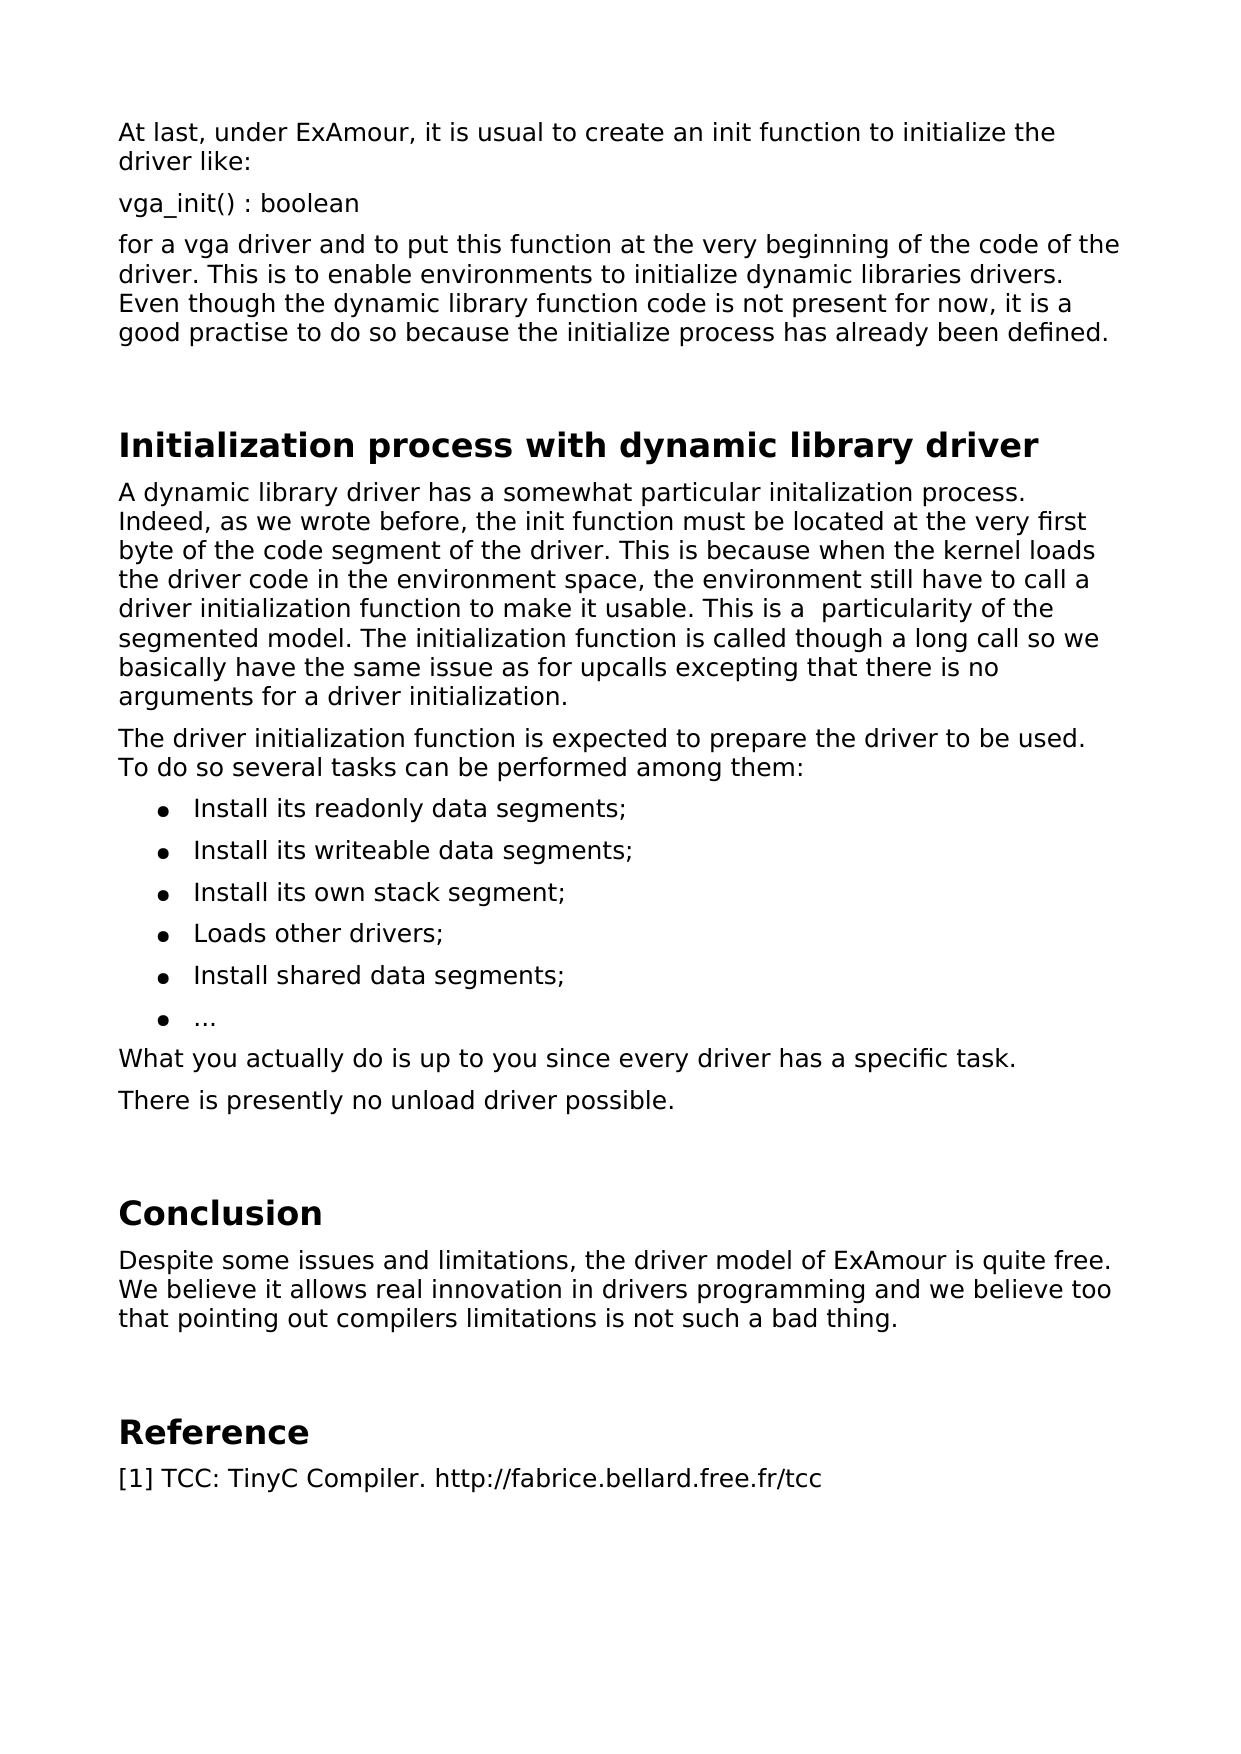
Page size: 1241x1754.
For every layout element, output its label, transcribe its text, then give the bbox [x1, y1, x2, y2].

subtitle Reference [118, 1413, 1122, 1452]
list Loads other drivers; [156, 920, 1122, 949]
list ... [156, 1003, 1122, 1032]
text The driver initialization function is expected to prepare the driver to be used. To do so several tasks can be performed among them: [118, 724, 1122, 782]
list Install its own stack segment; [156, 878, 1122, 907]
text [1] TCC: TinyC Compiler. http://fabrice.bellard.free.fr/tcc [118, 1464, 1122, 1494]
text A dynamic library driver has a somewhat particular initalization process. Indeed, as we wrote before, the init function must be located at the very first byte of the code segment of the driver. This is because when the kernel loads the driver code in the environment space, the environment still have to call a driver initialization function to make it usable. This is a particularity of the segmented model. The initialization function is called though a long call so we basically have the same issue as for upcalls excepting that there is no arguments for a driver initialization. [118, 478, 1122, 711]
list Install its readonly data segments; [156, 795, 1122, 824]
list Install its writeable data segments; [156, 836, 1122, 866]
text There is presently no unload driver possible. [118, 1086, 1122, 1116]
subtitle Conclusion [118, 1195, 1122, 1234]
text vga_init() : boolean [118, 189, 1122, 218]
text Despite some issues and limitations, the driver model of ExAmour is quite free. We believe it allows real innovation in drivers programming and we believe too that pointing out compilers limitations is not such a bad thing. [118, 1246, 1122, 1334]
text At last, under ExAmour, it is usual to create an init function to initialize the driver like: [118, 118, 1122, 176]
list Install shared data segments; [156, 961, 1122, 991]
text for a vga driver and to put this function at the very beginning of the code of the driver. This is to enable environments to initialize dynamic libraries drivers. Even though the dynamic library function code is not present for now, it is a good practise to do so because the initialize process has already been defined. [118, 231, 1122, 347]
subtitle Initialization process with dynamic library driver [118, 426, 1122, 466]
text What you actually do is up to you since every driver has a specific task. [118, 1045, 1122, 1074]
